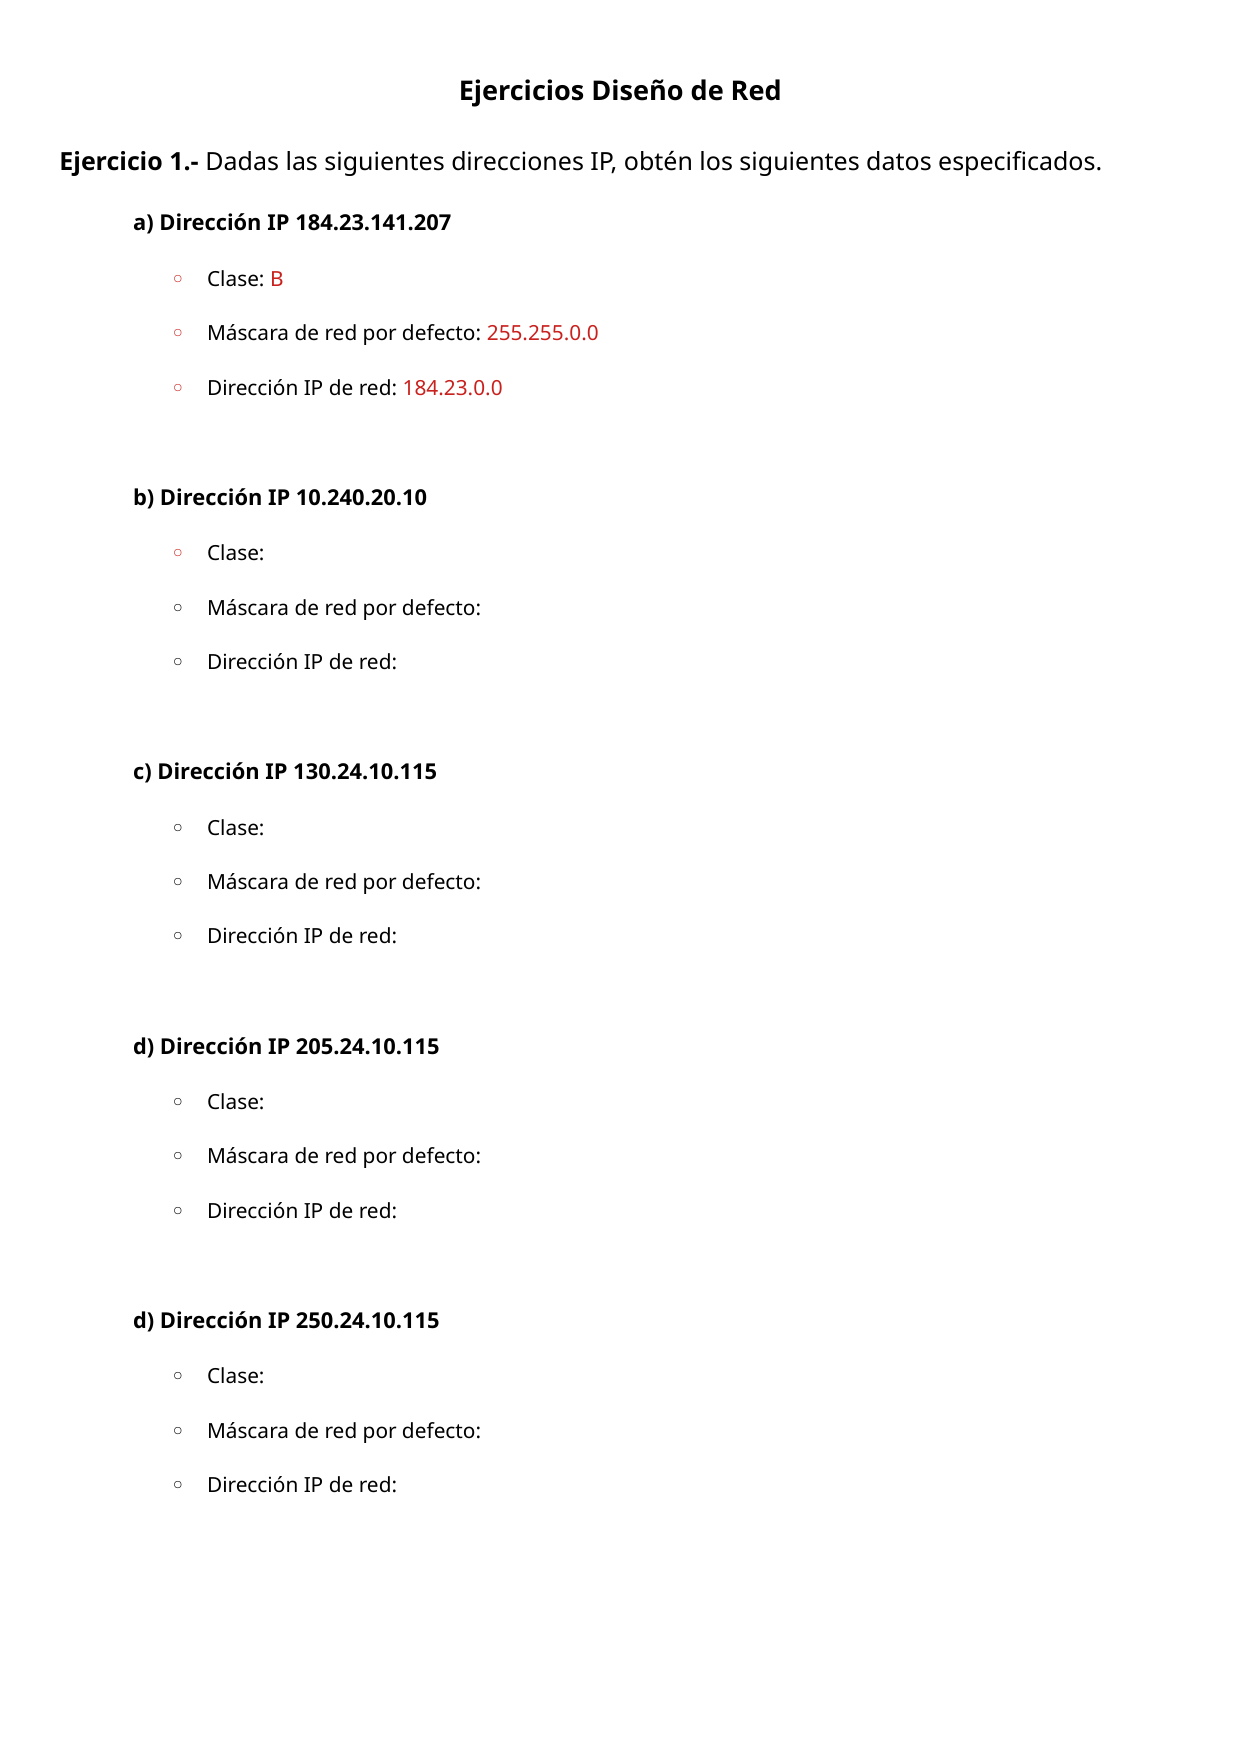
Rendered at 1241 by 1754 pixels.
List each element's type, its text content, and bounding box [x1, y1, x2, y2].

list Clase: [169, 1087, 1181, 1116]
text Ejercicio 1.- Dadas las siguientes direcciones IP, obtén los siguientes datos especificados. [59, 143, 1181, 177]
list Clase: B [169, 264, 1181, 292]
text Ejercicios Diseño de Red [59, 71, 1181, 108]
list Clase: [169, 538, 1181, 567]
text d) Dirección IP 250.24.10.115 [133, 1305, 1181, 1335]
text c) Dirección IP 130.24.10.115 [133, 756, 1181, 786]
list Clase: [169, 813, 1181, 841]
list Dirección IP de red: [169, 647, 1181, 676]
list Máscara de red por defecto: [169, 1416, 1181, 1444]
list Dirección IP de red: [169, 1471, 1181, 1499]
list Máscara de red por defecto: [169, 1142, 1181, 1170]
list Máscara de red por defecto: [169, 867, 1181, 896]
list Dirección IP de red: 184.23.0.0 [169, 373, 1181, 401]
text d) Dirección IP 205.24.10.115 [133, 1031, 1181, 1060]
list Máscara de red por defecto: 255.255.0.0 [169, 318, 1181, 347]
list Clase: [169, 1362, 1181, 1390]
list Máscara de red por defecto: [169, 593, 1181, 621]
text a) Dirección IP 184.23.141.207 [133, 207, 1181, 237]
text b) Dirección IP 10.240.20.10 [133, 482, 1181, 511]
list Dirección IP de red: [169, 1196, 1181, 1224]
list Dirección IP de red: [169, 922, 1181, 950]
